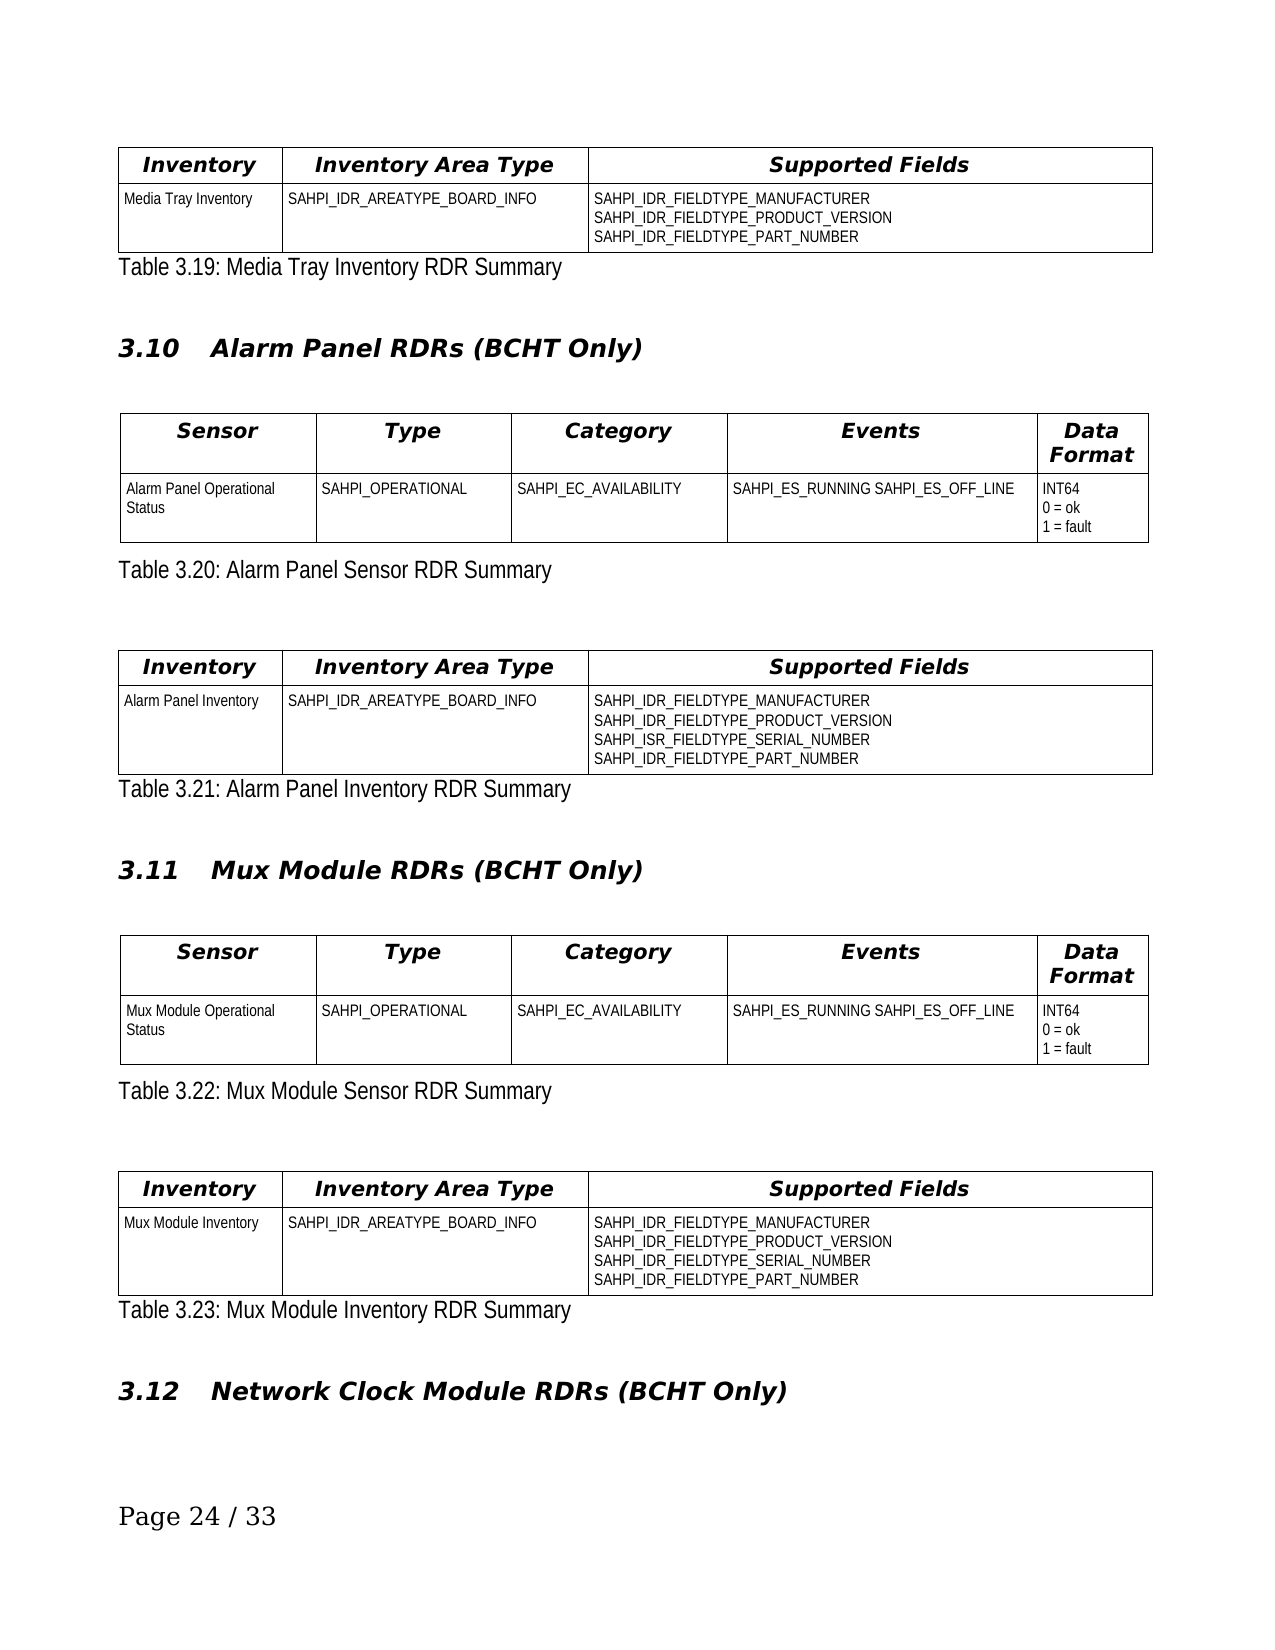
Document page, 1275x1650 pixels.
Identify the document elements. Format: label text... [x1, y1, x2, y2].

table_header Events [728, 936, 1037, 994]
subtitle Network Clock Module RDRs (BCHT Only) [118, 1377, 1157, 1407]
table_cell Alarm Panel Inventory [119, 686, 282, 774]
text Table 3.19: Media Tray Inventory RDR Summary [118, 252, 1157, 281]
table_header Inventory Area Type [283, 651, 588, 685]
table_header Category [512, 414, 727, 473]
table_header Data Format [1038, 414, 1148, 473]
table_header Sensor [121, 414, 316, 473]
table_cell SAHPI_ES_RUNNING SAHPI_ES_OFF_LINE [728, 474, 1037, 542]
table_cell Mux Module Operational Status [121, 996, 316, 1064]
table_header Category [512, 936, 727, 994]
subtitle Alarm Panel RDRs (BCHT Only) [118, 334, 1157, 364]
table_cell Mux Module Inventory [119, 1208, 282, 1295]
table_header Inventory [119, 148, 282, 183]
text Table 3.23: Mux Module Inventory RDR Summary [118, 1295, 1157, 1324]
text Table 3.21: Alarm Panel Inventory RDR Summary [118, 774, 1157, 802]
table_header Data Format [1038, 936, 1148, 994]
table_cell SAHPI_EC_AVAILABILITY [512, 996, 727, 1064]
table_header Supported Fields [589, 148, 1152, 183]
table_header Supported Fields [589, 1172, 1152, 1207]
table_cell SAHPI_IDR_AREATYPE_BOARD_INFO [283, 686, 588, 774]
table_cell SAHPI_IDR_FIELDTYPE_MANUFACTURER SAHPI_IDR_FIELDTYPE_PRODUCT_VERSION SAHPI_ISR_FIELDTYPE_SERIAL_NUMBER SAHPI_IDR_FIELDTYPE_PART_NUMBER [589, 686, 1152, 774]
table_cell SAHPI_IDR_AREATYPE_BOARD_INFO [283, 184, 588, 252]
table_cell SAHPI_IDR_FIELDTYPE_MANUFACTURER SAHPI_IDR_FIELDTYPE_PRODUCT_VERSION SAHPI_IDR_FIELDTYPE_SERIAL_NUMBER SAHPI_IDR_FIELDTYPE_PART_NUMBER [589, 1208, 1152, 1295]
text Table 3.22: Mux Module Sensor RDR Summary [118, 1076, 1157, 1105]
table_cell SAHPI_ES_RUNNING SAHPI_ES_OFF_LINE [728, 996, 1037, 1064]
table_cell INT64 0 = ok 1 = fault [1038, 474, 1148, 542]
table_cell Alarm Panel Operational Status [121, 474, 316, 542]
subtitle Mux Module RDRs (BCHT Only) [118, 856, 1157, 885]
table_header Type [317, 936, 511, 994]
table_header Type [317, 414, 511, 473]
table_cell SAHPI_IDR_AREATYPE_BOARD_INFO [283, 1208, 588, 1295]
table_header Supported Fields [589, 651, 1152, 685]
table_cell SAHPI_OPERATIONAL [317, 474, 511, 542]
table_header Events [728, 414, 1037, 473]
table_header Sensor [121, 936, 316, 994]
text Table 3.20: Alarm Panel Sensor RDR Summary [118, 555, 1157, 583]
table_cell SAHPI_EC_AVAILABILITY [512, 474, 727, 542]
table_header Inventory [119, 651, 282, 685]
table_cell INT64 0 = ok 1 = fault [1038, 996, 1148, 1064]
table_cell SAHPI_IDR_FIELDTYPE_MANUFACTURER SAHPI_IDR_FIELDTYPE_PRODUCT_VERSION SAHPI_IDR_FIELDTYPE_PART_NUMBER [589, 184, 1152, 252]
table_header Inventory Area Type [283, 148, 588, 183]
table_cell Media Tray Inventory [119, 184, 282, 252]
table_header Inventory Area Type [283, 1172, 588, 1207]
table_header Inventory [119, 1172, 282, 1207]
table_cell SAHPI_OPERATIONAL [317, 996, 511, 1064]
